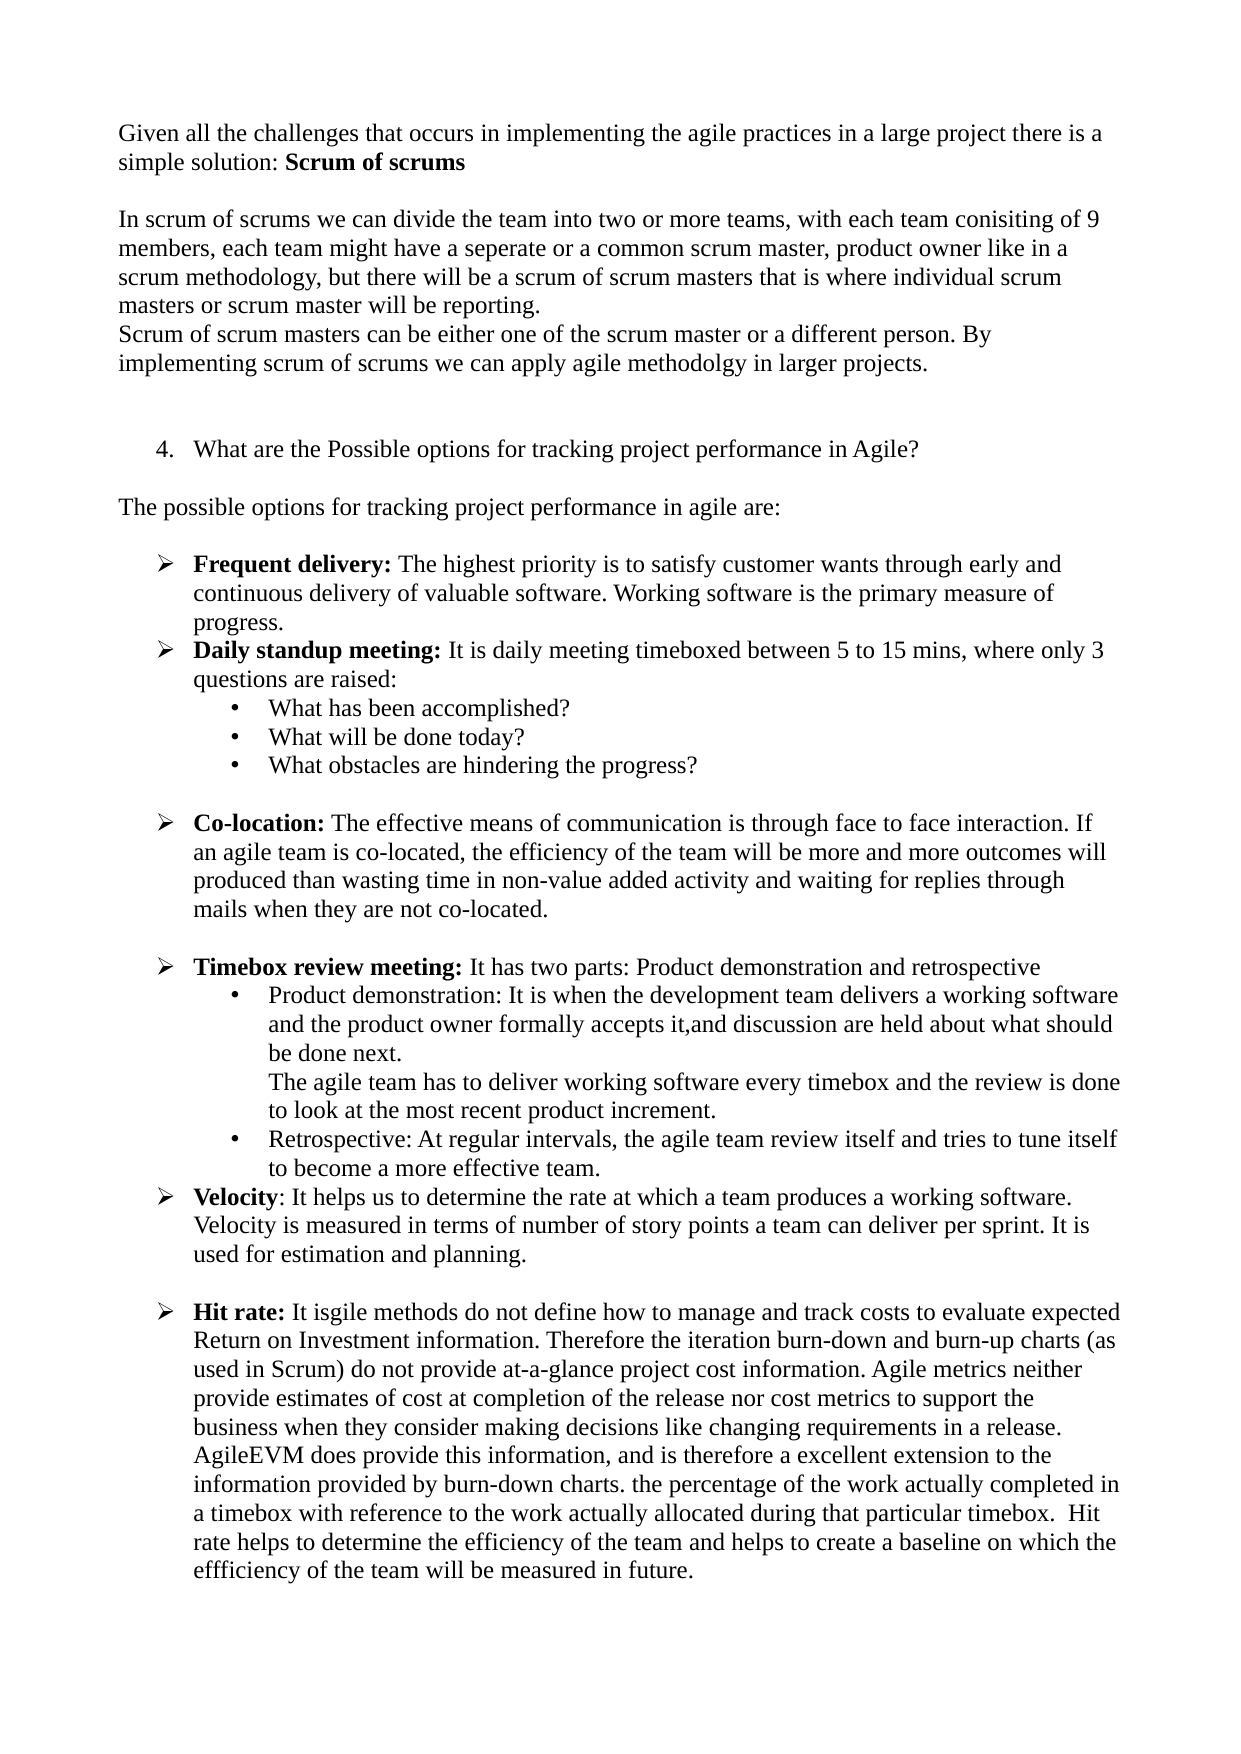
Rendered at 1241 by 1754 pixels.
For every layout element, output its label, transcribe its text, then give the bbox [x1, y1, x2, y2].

list What obstacles are hindering the progress? [231, 751, 1122, 779]
list Product demonstration: It is when the development team delivers a working software and the product owner formally accepts it,and discussion are held about what should be done next. [231, 981, 1122, 1067]
list Co-location: The effective means of communication is through face to face interaction. If an agile team is co-located, the efficiency of the team will be more and more outcomes will produced than wasting time in non-value added activity and waiting for replies through mails when they are not co-located. [156, 808, 1122, 923]
text The possible options for tracking project performance in agile are: [118, 492, 1122, 521]
text Scrum of scrum masters can be either one of the scrum master or a different person. By implementing scrum of scrums we can apply agile methodolgy in larger projects. [118, 319, 1122, 377]
list Retrospective: At regular intervals, the agile team review itself and tries to tune itself to become a more effective team. [231, 1124, 1122, 1182]
list Daily standup meeting: It is daily meeting timeboxed between 5 to 15 mins, where only 3 questions are raised: [156, 636, 1122, 693]
list What will be done today? [231, 722, 1122, 751]
text Given all the challenges that occurs in implementing the agile practices in a large project there is a simple solution: Scrum of scrums [118, 118, 1122, 176]
list What are the Possible options for tracking project performance in Agile? [156, 434, 1122, 463]
list Hit rate: It isgile methods do not define how to manage and track costs to evaluate expected Return on Investment information. Therefore the iteration burn-down and burn-up charts (as used in Scrum) do not provide at-a-glance project cost information. Agile metrics neither provide estimates of cost at completion of the release nor cost metrics to support the business when they consider making decisions like changing requirements in a release. AgileEVM does provide this information, and is therefore a excellent extension to the information provided by burn-down charts. the percentage of the work actually completed in a timebox with reference to the work actually allocated during that particular timebox. Hit rate helps to determine the efficiency of the team and helps to create a baseline on which the effficiency of the team will be measured in future. [156, 1297, 1122, 1584]
list Frequent delivery: The highest priority is to satisfy customer wants through early and continuous delivery of valuable software. Working software is the primary measure of progress. [156, 549, 1122, 636]
list What has been accomplished? [231, 693, 1122, 722]
list Timebox review meeting: It has two parts: Product demonstration and retrospective [156, 952, 1122, 981]
list Velocity: It helps us to determine the rate at which a team produces a working software. Velocity is measured in terms of number of story points a team can deliver per sprint. It is used for estimation and planning. [156, 1182, 1122, 1268]
list The agile team has to deliver working software every timebox and the review is done to look at the most recent product increment. [231, 1067, 1122, 1124]
text In scrum of scrums we can divide the team into two or more teams, with each team conisiting of 9 members, each team might have a seperate or a common scrum master, product owner like in a scrum methodology, but there will be a scrum of scrum masters that is where individual scrum masters or scrum master will be reporting. [118, 204, 1122, 319]
